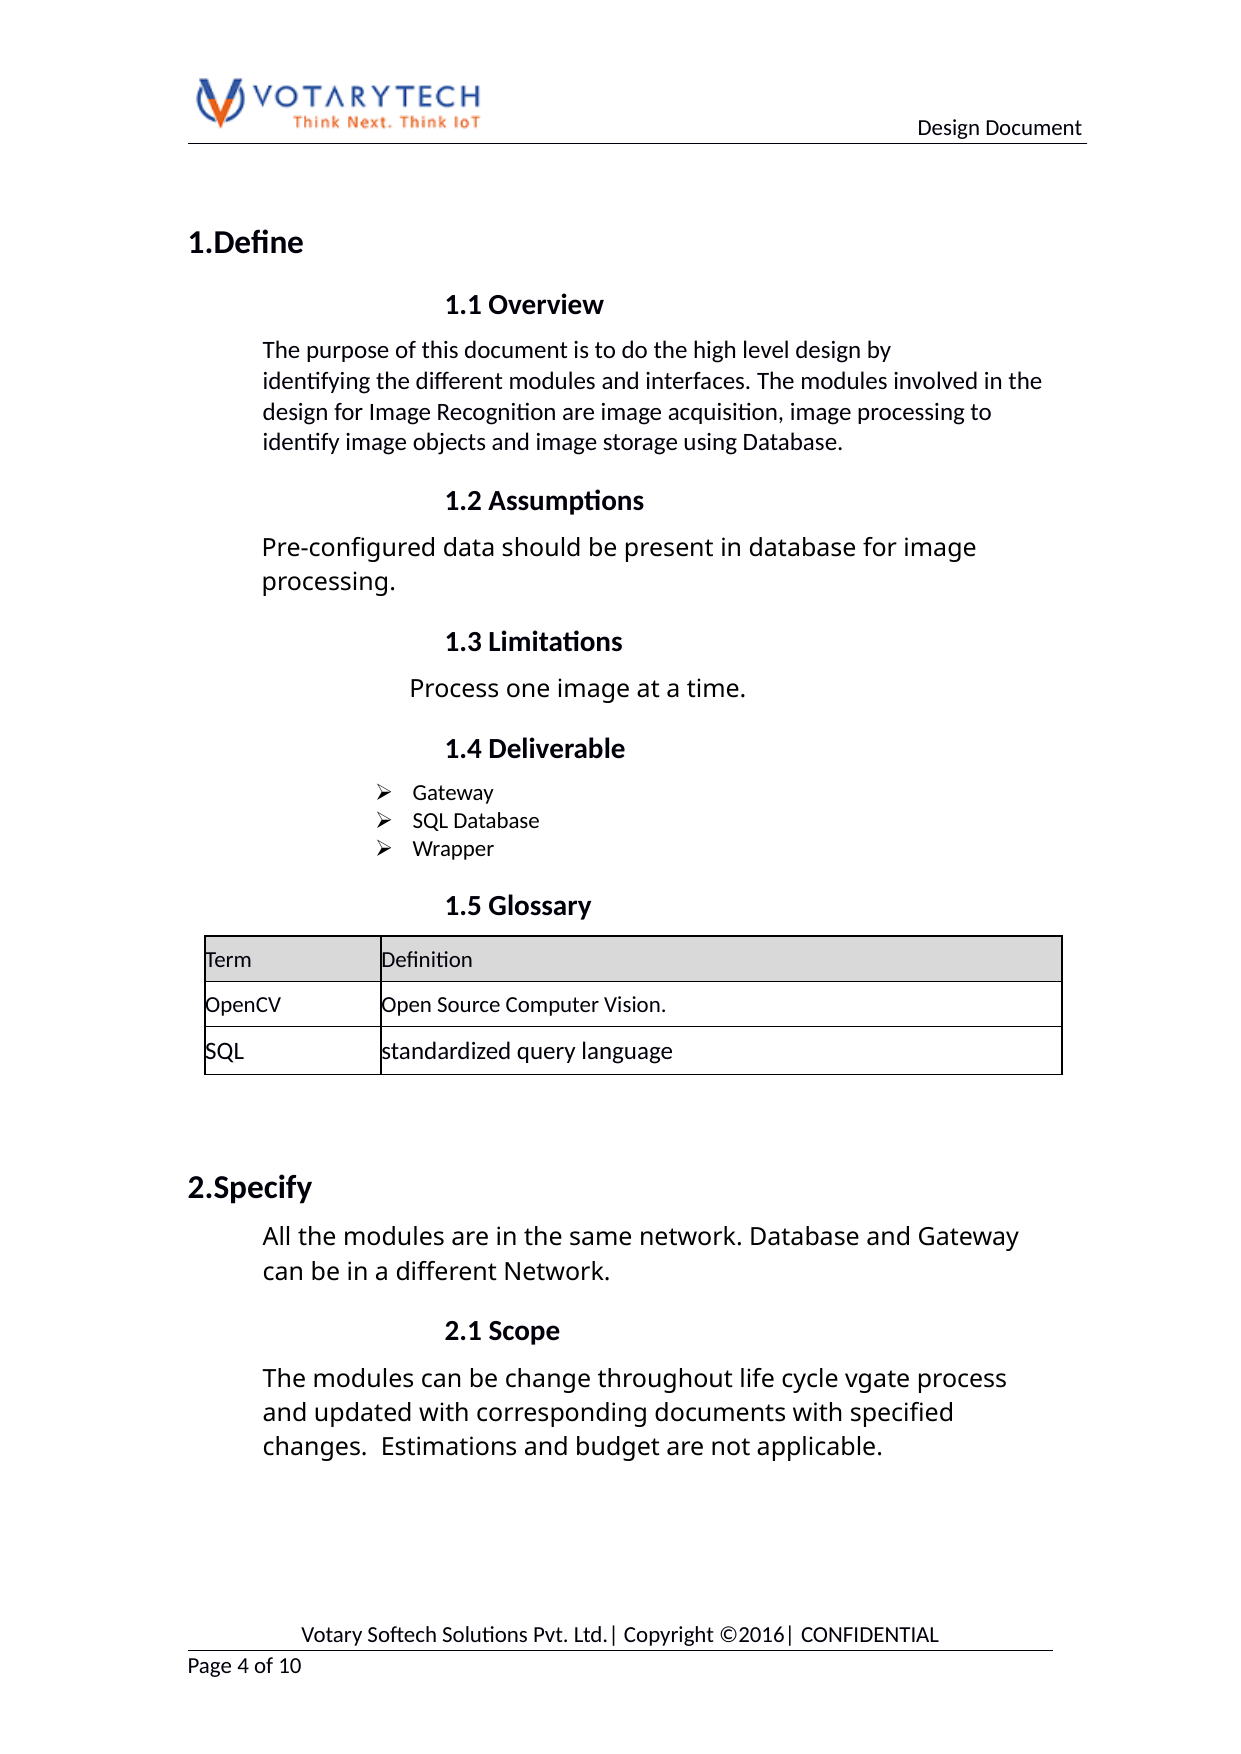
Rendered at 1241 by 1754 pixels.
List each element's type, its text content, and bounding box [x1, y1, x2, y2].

list Wrapper [375, 834, 1053, 862]
subtitle 1.1 Overview [384, 286, 1053, 322]
table_header Term [206, 937, 380, 981]
table_header Definition [382, 937, 1061, 981]
table_cell standardized query language [382, 1027, 1061, 1073]
list Pre-configured data should be present in database for image processing. [187, 530, 1053, 598]
table_cell OpenCV [206, 982, 380, 1026]
subtitle 2.Specify [187, 1166, 1053, 1207]
list All the modules are in the same network. Database and Gateway can be in a different Network. [262, 1219, 1053, 1287]
subtitle 1.3 Limitations [384, 623, 1053, 658]
list SQL Database [375, 806, 1053, 834]
list The modules can be change throughout life cycle vgate process and updated with corresponding documents with specified changes. Estimations and budget are not applicable. [262, 1360, 1053, 1462]
table_cell Open Source Computer Vision. [382, 982, 1061, 1026]
subtitle 2.1 Scope [384, 1312, 1053, 1348]
picture [187, 75, 488, 135]
subtitle 1.4 Deliverable [384, 730, 1053, 766]
subtitle 1.Define [187, 221, 1053, 261]
subtitle 1.5 Glossary [384, 887, 1053, 923]
list identifying the different modules and interfaces. The modules involved in the design for Image Recognition are image acquisition, image processing to identify image objects and image storage using Database. [262, 365, 1053, 457]
list Process one image at a time. [187, 671, 1053, 705]
list Gateway [375, 778, 1053, 806]
subtitle 1.2 Assumptions [384, 482, 1053, 517]
list The purpose of this document is to do the high level design by [262, 334, 1053, 365]
table_cell SQL [206, 1027, 380, 1073]
